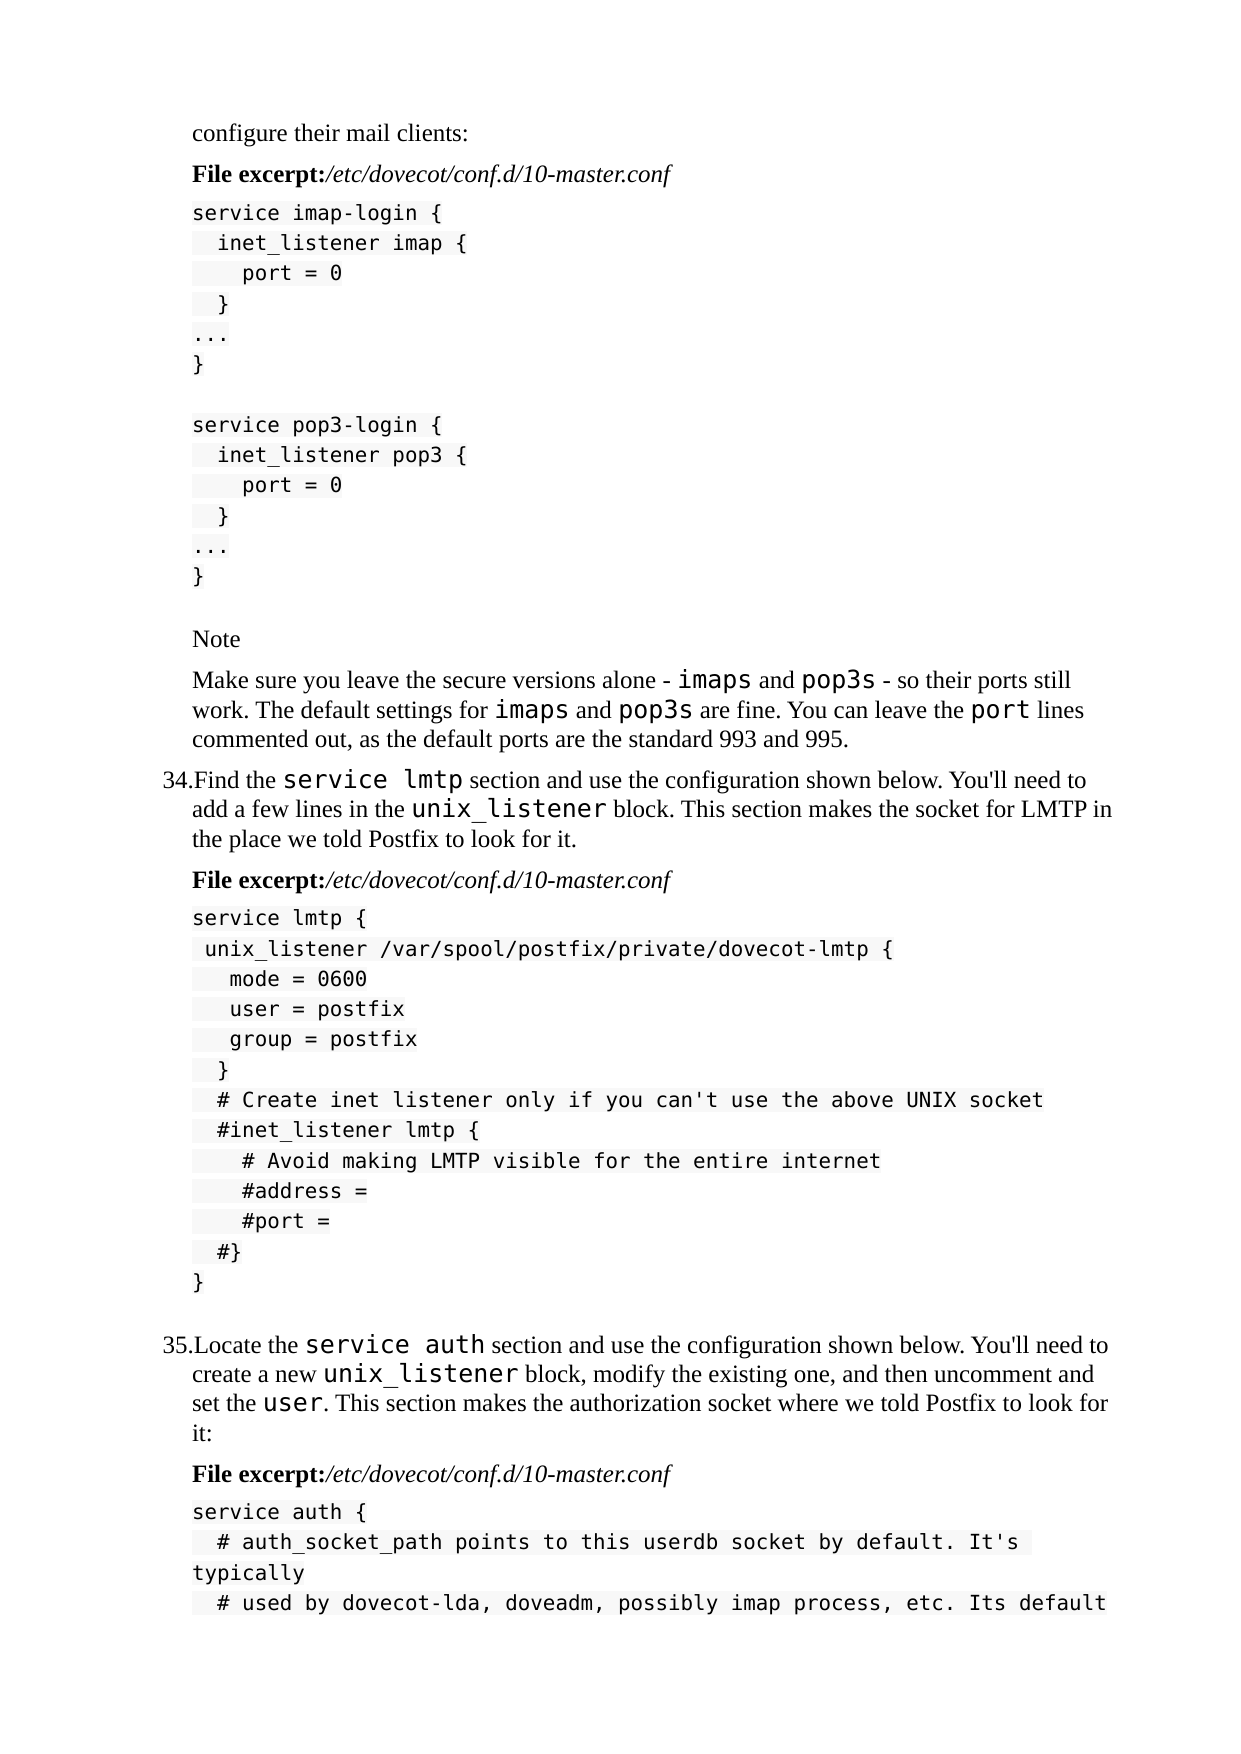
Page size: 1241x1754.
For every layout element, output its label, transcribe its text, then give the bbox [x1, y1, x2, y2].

list service lmtp { [162, 906, 1122, 931]
list #port = [162, 1209, 1122, 1234]
list # used by dovecot-lda, doveadm, possibly imap process, etc. Its default [162, 1591, 1122, 1615]
list } [162, 1058, 1122, 1082]
list Locate the service auth section and use the configuration shown below. You'll need to create a new unix_listener block, modify the existing one, and then uncomment and set the user. This section makes the authorization socket where we told Postfix to look for it: [162, 1330, 1122, 1446]
list # Create inet listener only if you can't use the above UNIX socket [162, 1088, 1122, 1112]
list unix_listener /var/spool/postfix/private/dovecot-lmtp { [162, 937, 1122, 961]
list #inet_listener lmtp { [162, 1118, 1122, 1143]
list File excerpt:/etc/dovecot/conf.d/10-master.conf [162, 865, 1122, 894]
list port = 0 [162, 473, 1122, 498]
list # auth_socket_path points to this userdb socket by default. It's typically [162, 1530, 1122, 1585]
list #} [162, 1240, 1122, 1264]
list } [162, 352, 1122, 376]
list service pop3-login { [162, 413, 1122, 437]
list configure their mail clients: [162, 118, 1122, 147]
list } [162, 504, 1122, 528]
list Find the service lmtp section and use the configuration shown below. You'll need to add a few lines in the unix_listener block. This section makes the socket for LMTP in the place we told Postfix to look for it. [162, 765, 1122, 852]
list group = postfix [162, 1027, 1122, 1052]
list ... [162, 322, 1122, 346]
list } [162, 564, 1122, 589]
list user = postfix [162, 997, 1122, 1021]
list mode = 0600 [162, 967, 1122, 991]
list ... [162, 534, 1122, 558]
list Note [162, 624, 1122, 653]
list Make sure you leave the secure versions alone - imaps and pop3s - so their ports still work. The default settings for imaps and pop3s are fine. You can leave the port lines commented out, as the default ports are the standard 993 and 995. [162, 665, 1122, 753]
list File excerpt:/etc/dovecot/conf.d/10-master.conf [162, 1459, 1122, 1488]
list inet_listener imap { [162, 231, 1122, 255]
list service auth { [162, 1500, 1122, 1524]
list inet_listener pop3 { [162, 443, 1122, 467]
list File excerpt:/etc/dovecot/conf.d/10-master.conf [162, 159, 1122, 188]
list #address = [162, 1179, 1122, 1203]
list } [162, 292, 1122, 316]
list } [162, 1270, 1122, 1294]
list port = 0 [162, 261, 1122, 286]
list # Avoid making LMTP visible for the entire internet [162, 1149, 1122, 1173]
list service imap-login { [162, 201, 1122, 225]
